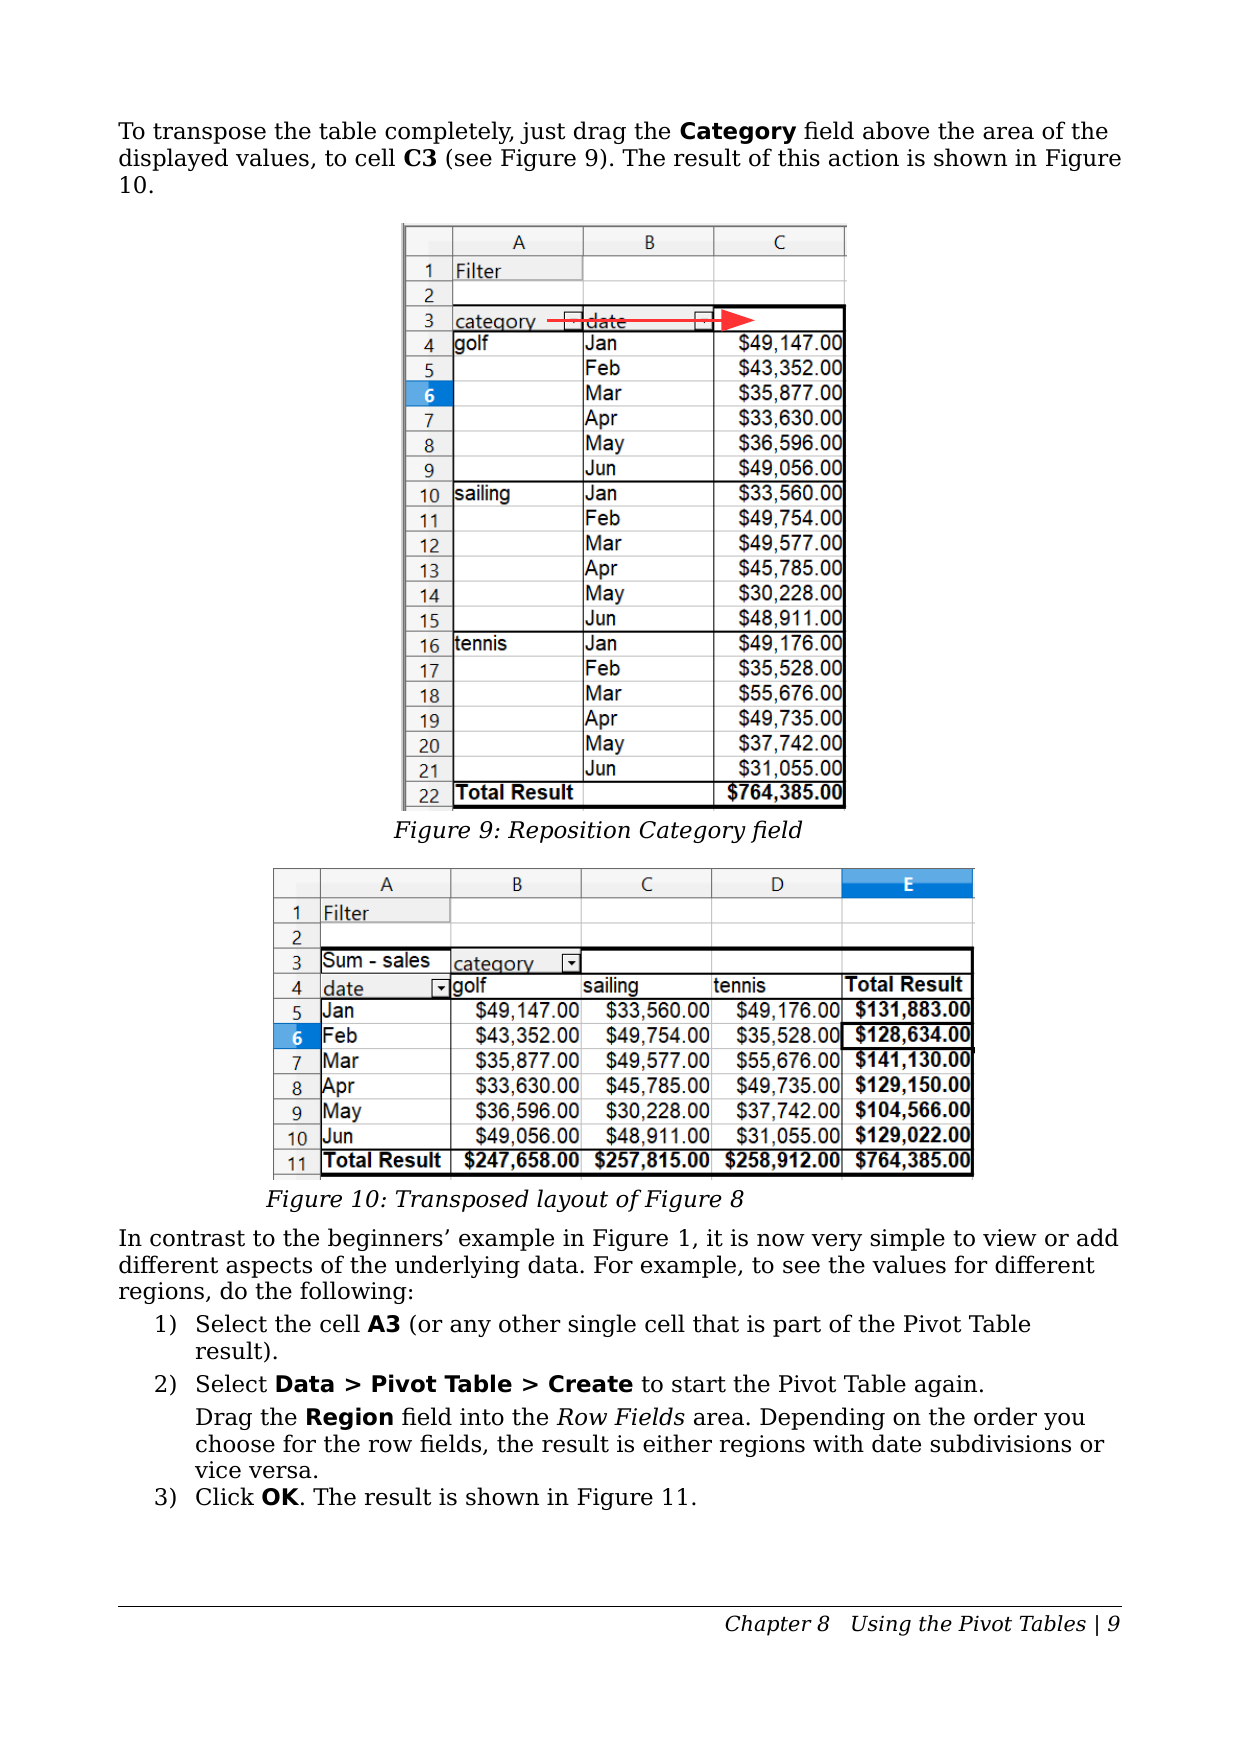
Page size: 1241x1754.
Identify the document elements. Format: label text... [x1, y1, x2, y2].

list Drag the Region field into the Row Fields area. Depending on the order you choose for the row fields, the result is either regions with date subdivisions or vice versa. [195, 1404, 1122, 1484]
text To transpose the table completely, just drag the Category field above the area of the displayed values, to cell C3 (see Figure 9). The result of this action is shown in Figure 10. [118, 118, 1122, 198]
list In contrast to the beginners’ example in Figure 1, it is now very simple to view or add different aspects of the underlying data. For example, to see the values for different regions, do the following: [118, 1225, 1122, 1305]
picture [273, 868, 975, 1180]
picture [401, 223, 847, 811]
text Figure 10: Transposed layout of Figure 8 [266, 1186, 974, 1213]
text Figure 9: Reposition Category field [394, 817, 846, 844]
list Click OK. The result is shown in Figure 11. [177, 1484, 1122, 1511]
list Select Data > Pivot Table > Create to start the Pivot Table again. [177, 1371, 1122, 1398]
list Select the cell A3 (or any other single cell that is part of the Pivot Table result). [177, 1312, 1122, 1365]
